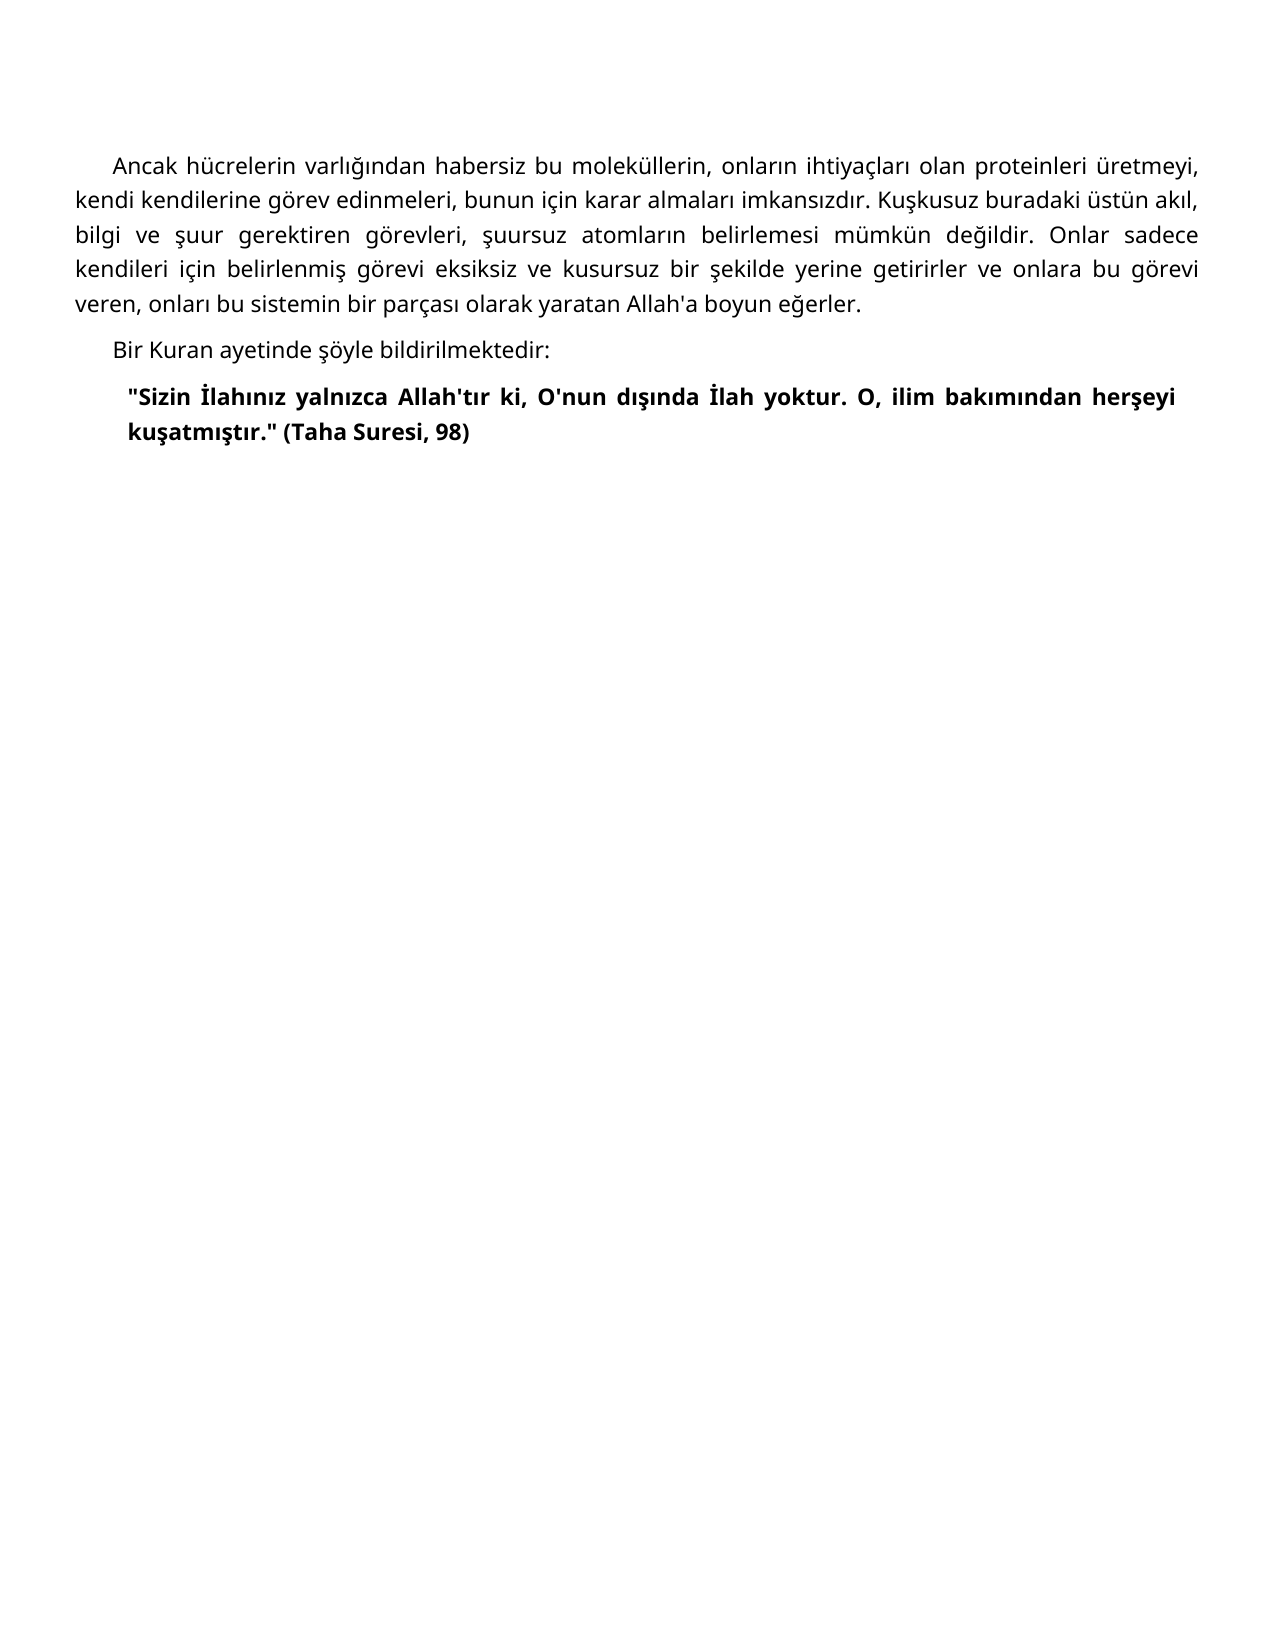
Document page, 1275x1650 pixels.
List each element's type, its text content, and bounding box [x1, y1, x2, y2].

text "Sizin İlahınız yalnızca Allah'tır ki, O'nun dışında İlah yoktur. O, ilim bakımından herşeyi kuşatmıştır." (Taha Suresi, 98) [127, 381, 1177, 447]
text Ancak hücrelerin varlığından habersiz bu moleküllerin, onların ihtiyaçları olan proteinleri üretmeyi, kendi kendilerine görev edinmeleri, bunun için karar almaları imkansızdır. Kuşkusuz buradaki üstün akıl, bilgi ve şuur gerektiren görevleri, şuursuz atomların belirlemesi mümkün değildir. Onlar sadece kendileri için belirlenmiş görevi eksiksiz ve kusursuz bir şekilde yerine getirirler ve onlara bu görevi veren, onları bu sistemin bir parçası olarak yaratan Allah'a boyun eğerler. [75, 150, 1200, 319]
text Bir Kuran ayetinde şöyle bildirilmektedir: [75, 334, 1200, 366]
